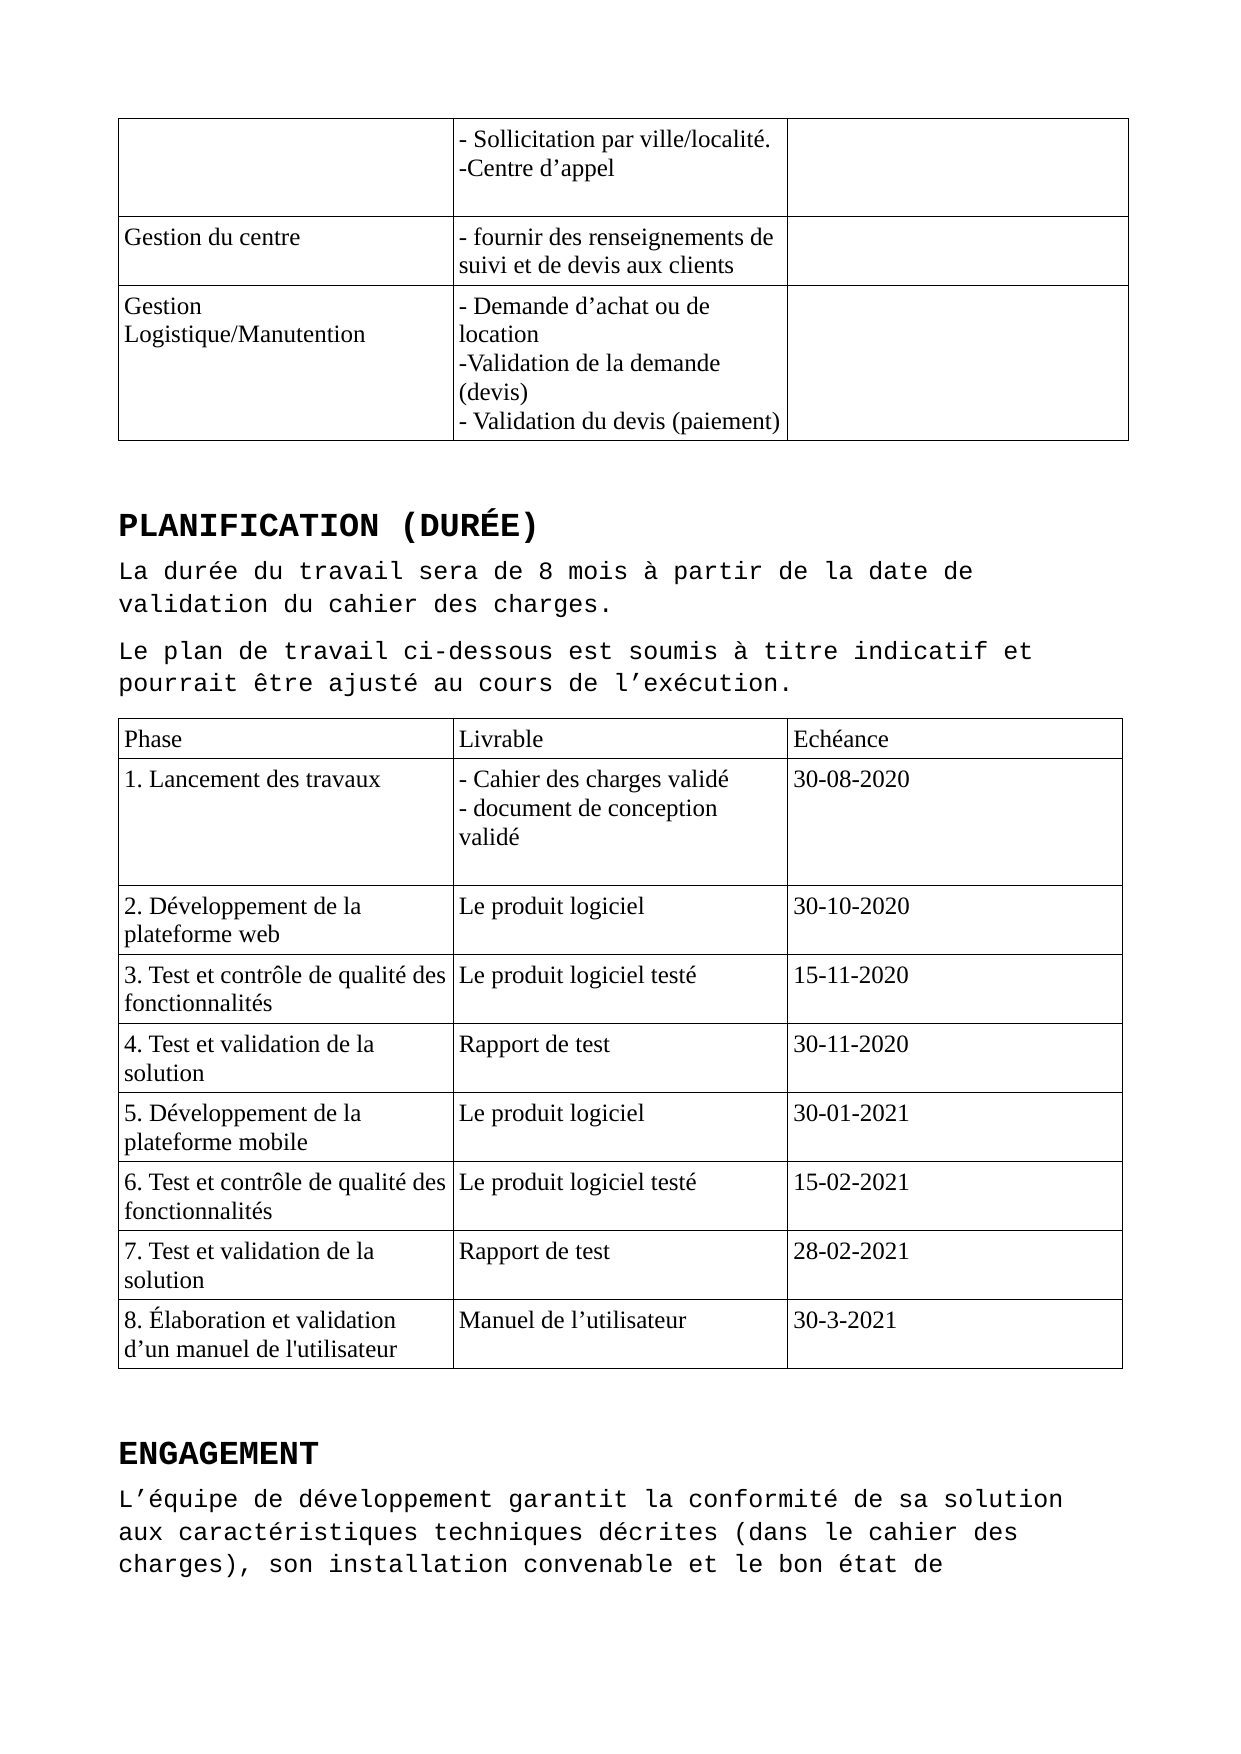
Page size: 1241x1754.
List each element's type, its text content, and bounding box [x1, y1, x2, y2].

table_cell 8. Élaboration et validation d’un manuel de l'utilisateur [119, 1300, 453, 1368]
table_cell Le produit logiciel [454, 886, 787, 954]
table_cell - Sollicitation par ville/localité. -Centre d’appel [454, 119, 787, 216]
table_cell Rapport de test [454, 1024, 787, 1092]
subtitle ENGAGEMENT [118, 1436, 1122, 1474]
table_cell Gestion Logistique/Manutention [119, 286, 453, 440]
table_cell 15-11-2020 [788, 955, 1122, 1023]
table_cell 15-02-2021 [788, 1162, 1122, 1230]
table_cell [788, 217, 1128, 285]
table_cell 2. Développement de la plateforme web [119, 886, 453, 954]
table_header Livrable [454, 719, 787, 758]
text Le plan de travail ci-dessous est soumis à titre indicatif et pourrait être ajusté au cours de l’exécution. [118, 638, 1122, 699]
subtitle PLANIFICATION (DURÉE) [118, 508, 1122, 546]
table_cell Gestion du centre [119, 217, 453, 285]
table_cell Le produit logiciel [454, 1093, 787, 1161]
table_cell Le produit logiciel testé [454, 955, 787, 1023]
table_cell - fournir des renseignements de suivi et de devis aux clients [454, 217, 787, 285]
table_cell Le produit logiciel testé [454, 1162, 787, 1230]
table_cell 28-02-2021 [788, 1231, 1122, 1299]
table_cell 30-10-2020 [788, 886, 1122, 954]
table_cell [119, 119, 453, 216]
table_cell 30-3-2021 [788, 1300, 1122, 1368]
table_cell [788, 286, 1128, 440]
table_cell 30-11-2020 [788, 1024, 1122, 1092]
table_cell 30-01-2021 [788, 1093, 1122, 1161]
table_header Echéance [788, 719, 1122, 758]
table_cell 4. Test et validation de la solution [119, 1024, 453, 1092]
table_cell - Cahier des charges validé - document de conception validé [454, 759, 787, 885]
table_header Phase [119, 719, 453, 758]
table_cell 5. Développement de la plateforme mobile [119, 1093, 453, 1161]
table_cell 30-08-2020 [788, 759, 1122, 885]
text La durée du travail sera de 8 mois à partir de la date de validation du cahier des charges. [118, 559, 1122, 620]
table_cell 7. Test et validation de la solution [119, 1231, 453, 1299]
table_cell Manuel de l’utilisateur [454, 1300, 787, 1368]
table_cell - Demande d’achat ou de location -Validation de la demande (devis) - Validation du devis (paiement) [454, 286, 787, 440]
table_cell 6. Test et contrôle de qualité des fonctionnalités [119, 1162, 453, 1230]
table_cell Rapport de test [454, 1231, 787, 1299]
table_cell [788, 119, 1128, 216]
table_cell 1. Lancement des travaux [119, 759, 453, 885]
text L’équipe de développement garantit la conformité de sa solution aux caractéristiques techniques décrites (dans le cahier des charges), son installation convenable et le bon état de [118, 1487, 1122, 1580]
table_cell 3. Test et contrôle de qualité des fonctionnalités [119, 955, 453, 1023]
